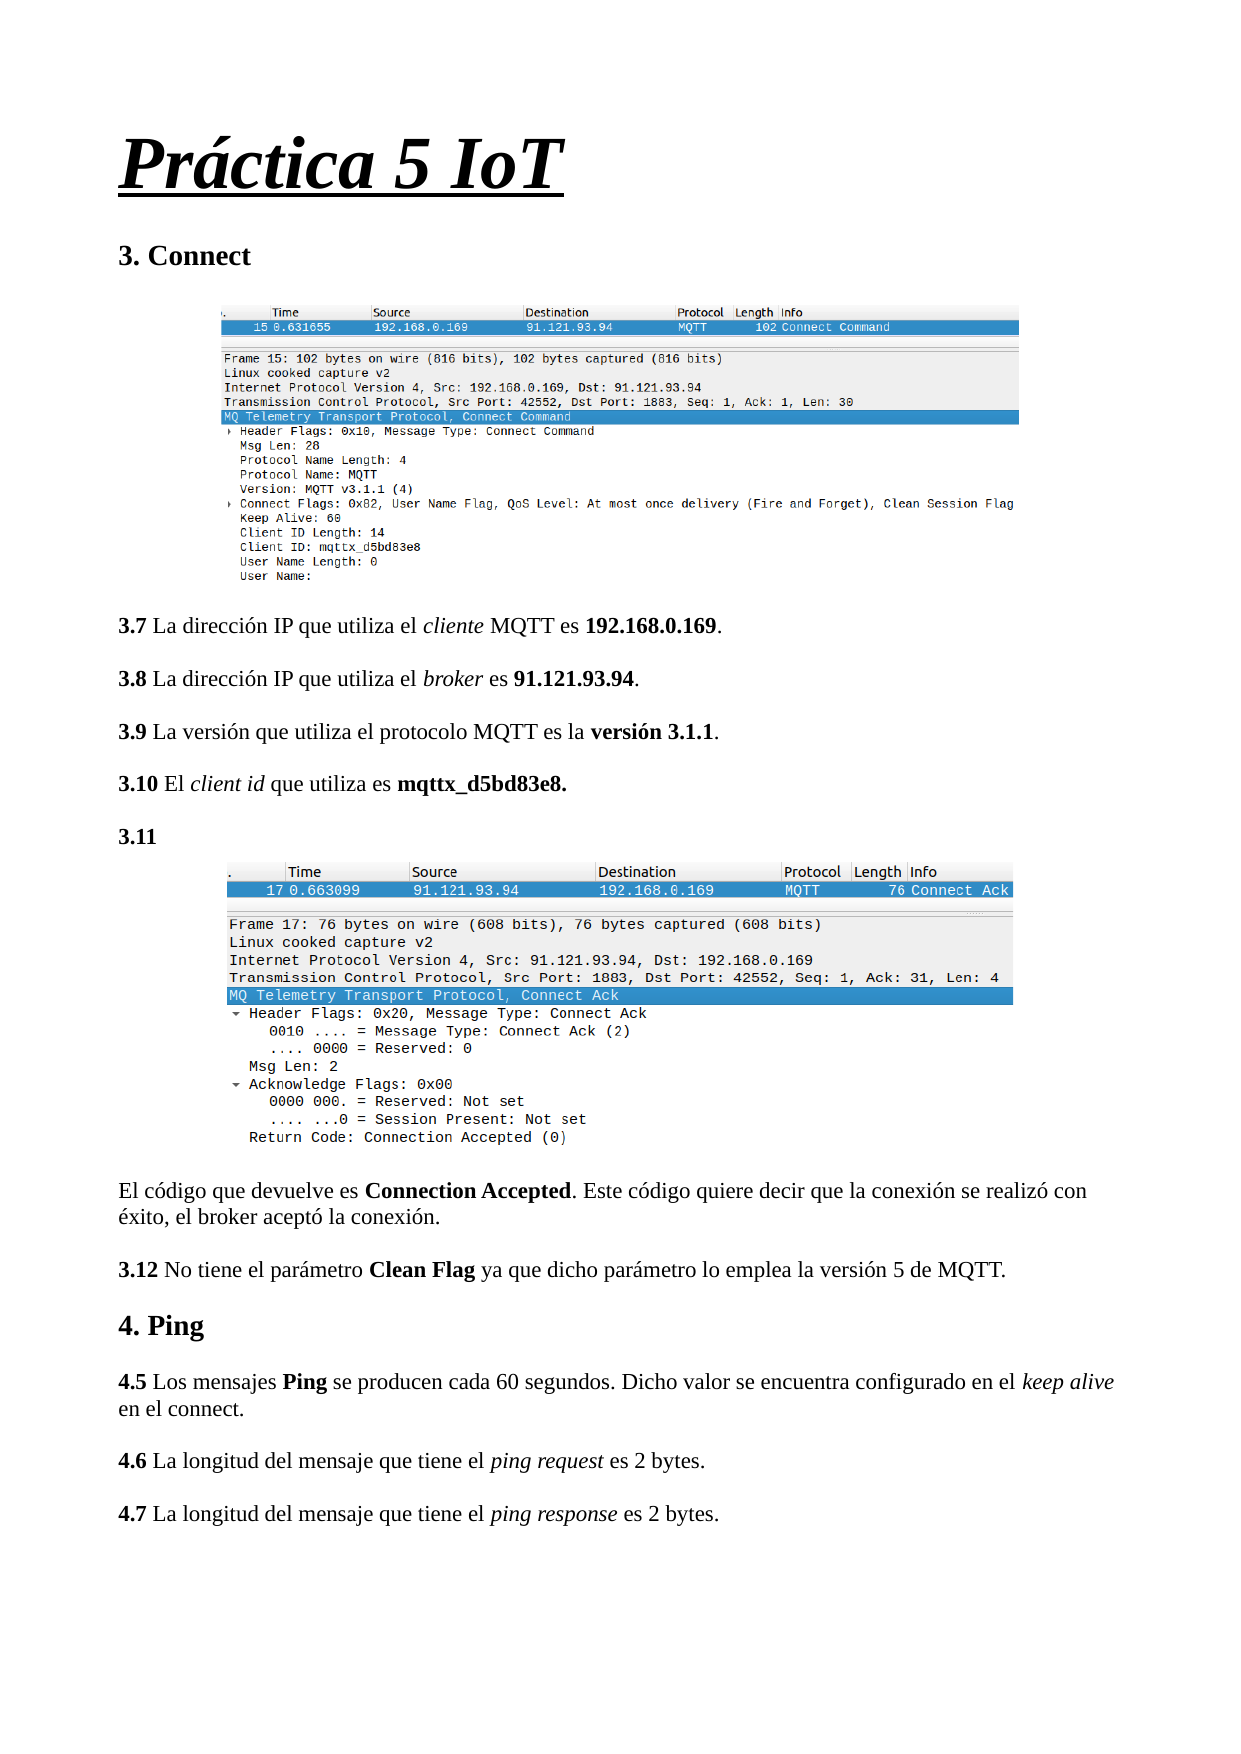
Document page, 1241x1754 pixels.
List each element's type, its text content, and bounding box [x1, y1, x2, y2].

text 3.9 La versión que utiliza el protocolo MQTT es la versión 3.1.1. [118, 718, 1122, 744]
picture [227, 862, 1014, 1151]
text 3.11 [118, 823, 1122, 849]
text Práctica 5 IoT [118, 118, 1122, 204]
text 3.12 No tiene el parámetro Clean Flag ya que dicho parámetro lo emplea la versión 5 de MQTT. [118, 1256, 1122, 1282]
picture [221, 305, 1019, 586]
text 3. Connect [118, 238, 1122, 271]
text 4. Ping [118, 1308, 1122, 1342]
text 3.8 La dirección IP que utiliza el broker es 91.121.93.94. [118, 665, 1122, 691]
text 4.6 La longitud del mensaje que tiene el ping request es 2 bytes. [118, 1447, 1122, 1474]
text 4.7 La longitud del mensaje que tiene el ping response es 2 bytes. [118, 1500, 1122, 1527]
text 3.7 La dirección IP que utiliza el cliente MQTT es 192.168.0.169. [118, 612, 1122, 639]
text 4.5 Los mensajes Ping se producen cada 60 segundos. Dicho valor se encuentra configurado en el keep alive en el connect. [118, 1368, 1122, 1421]
text 3.10 El client id que utiliza es mqttx_d5bd83e8. [118, 770, 1122, 797]
text El código que devuelve es Connection Accepted. Este código quiere decir que la conexión se realizó con éxito, el broker aceptó la conexión. [118, 1177, 1122, 1229]
